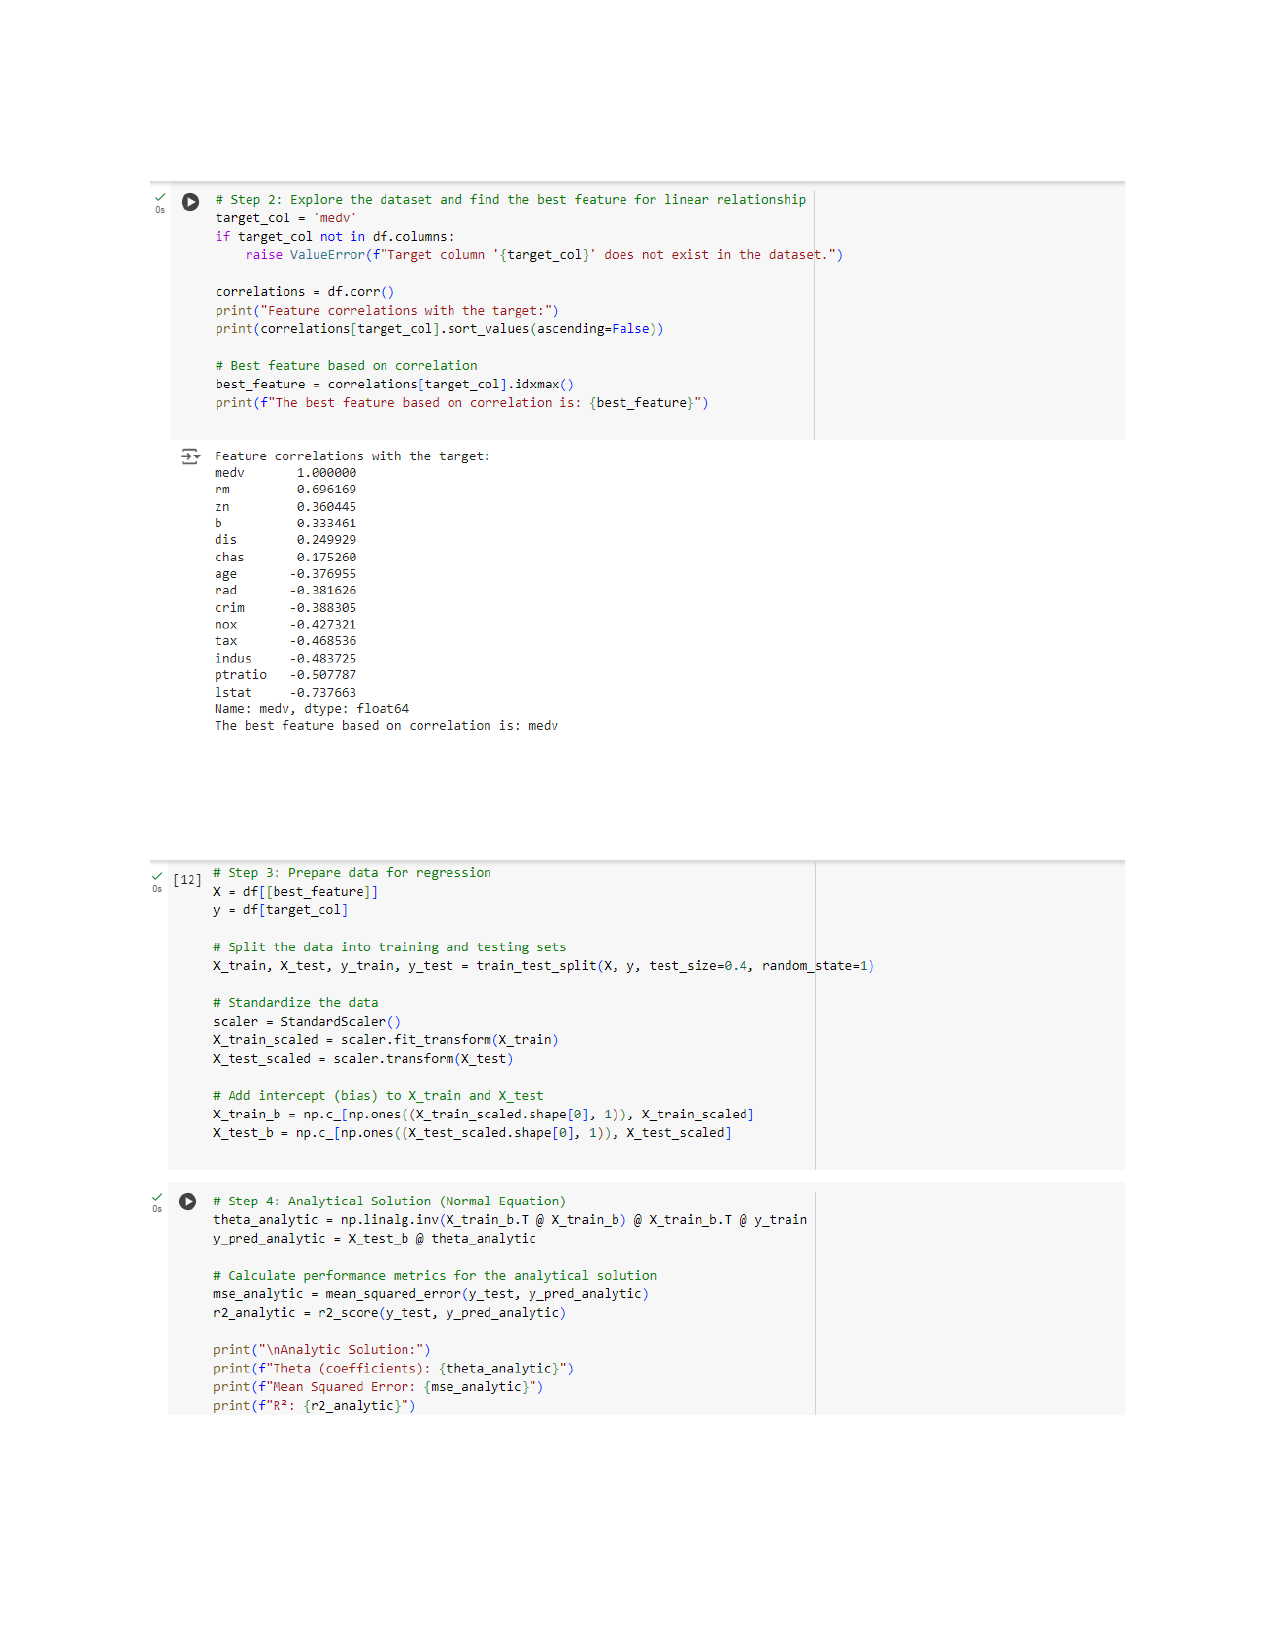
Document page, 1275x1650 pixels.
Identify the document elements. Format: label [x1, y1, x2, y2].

picture [150, 860, 1125, 1415]
picture [150, 179, 1125, 732]
